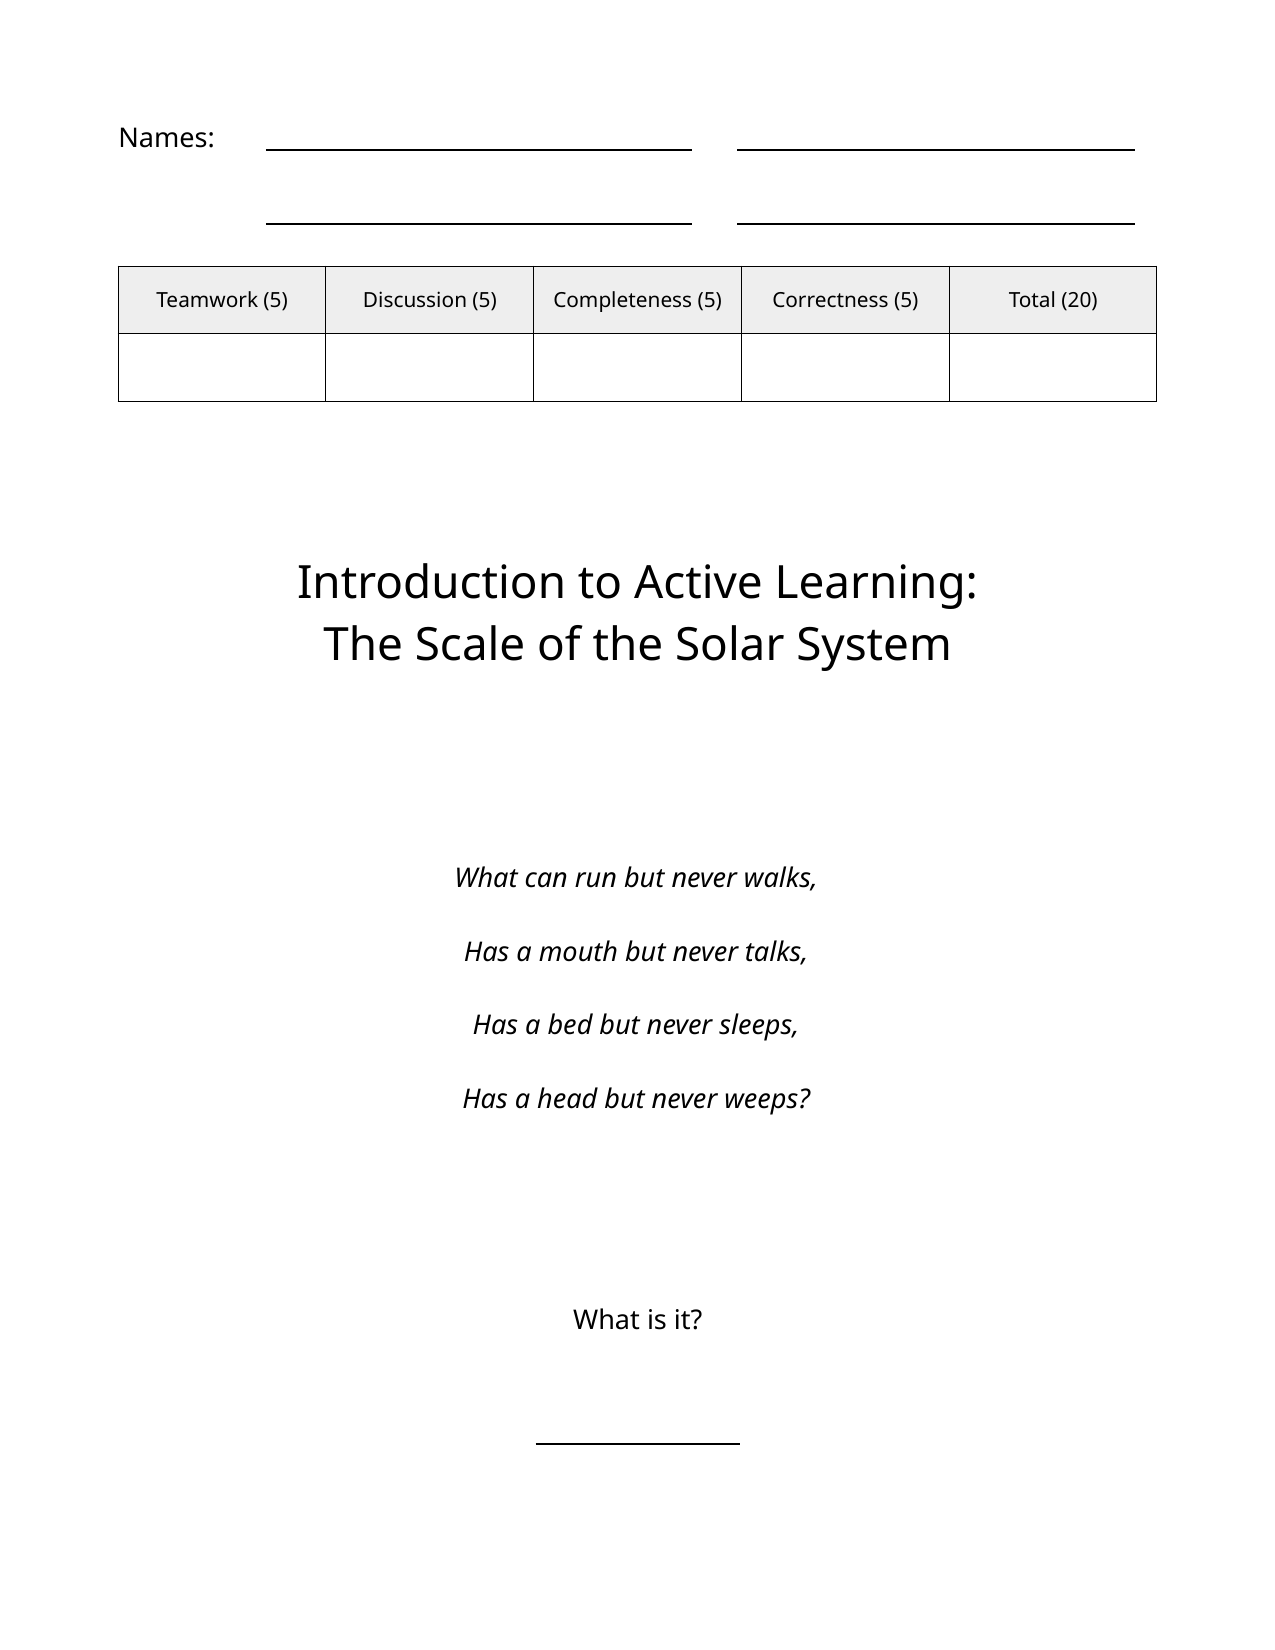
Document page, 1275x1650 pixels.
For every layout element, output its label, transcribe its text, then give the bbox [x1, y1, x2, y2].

table_header Completeness (5) [534, 267, 741, 333]
table_header Correctness (5) [742, 267, 949, 333]
text Has a head but never weeps? [118, 1079, 1157, 1116]
text What is it? [118, 1301, 1157, 1338]
table_header Teamwork (5) [119, 267, 325, 333]
text Has a mouth but never talks, [118, 932, 1157, 969]
table_header Total (20) [950, 267, 1156, 333]
table_cell [742, 334, 949, 401]
table_cell [326, 334, 533, 401]
table_cell [950, 334, 1156, 401]
table_cell [534, 334, 741, 401]
table_cell [119, 334, 325, 401]
table_header Discussion (5) [326, 267, 533, 333]
text The Scale of the Solar System [118, 612, 1157, 674]
text Names: [118, 118, 1157, 155]
text What can run but never walks, [118, 858, 1157, 895]
text Has a bed but never sleeps, [118, 1006, 1157, 1043]
text Introduction to Active Learning: [118, 549, 1157, 612]
